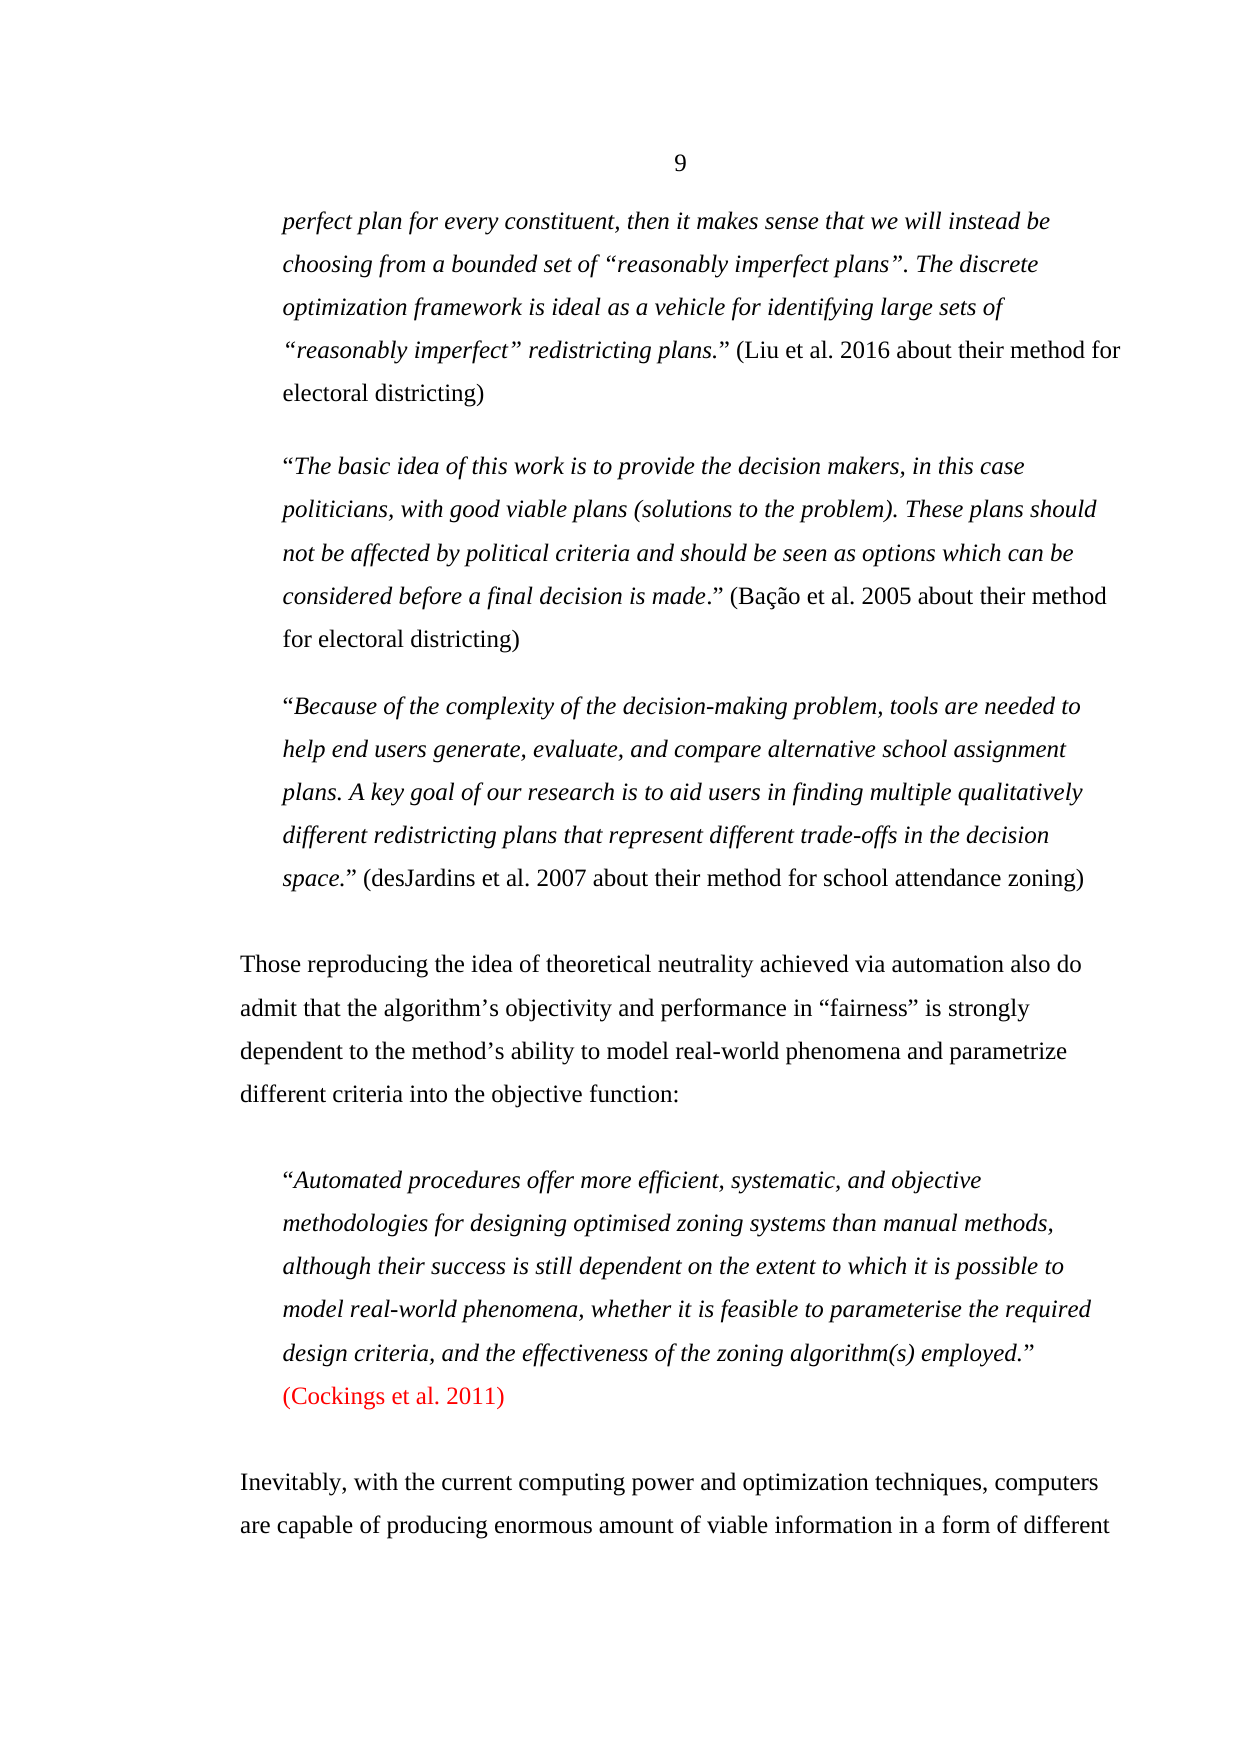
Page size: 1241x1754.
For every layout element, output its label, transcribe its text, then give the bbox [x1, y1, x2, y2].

text “The basic idea of this work is to provide the decision makers, in this case politicians, with good viable plans (solutions to the problem). These plans should not be affected by political criteria and should be seen as options which can be considered before a final decision is made.” (Bação et al. 2005 about their method for electoral districting) [282, 451, 1121, 653]
text Those reproducing the idea of theoretical neutrality achieved via automation also do admit that the algorithm’s objectivity and performance in “fairness” is strongly dependent to the method’s ability to model real-world phenomena and parametrize different criteria into the objective function: [240, 949, 1121, 1108]
text perfect plan for every constituent, then it makes sense that we will instead be choosing from a bounded set of “reasonably imperfect plans”. The discrete optimization framework is ideal as a vehicle for identifying large sets of “reasonably imperfect” redistricting plans.” (Liu et al. 2016 about their method for electoral districting) [282, 206, 1121, 407]
text “Because of the complexity of the decision-making problem, tools are needed to help end users generate, evaluate, and compare alternative school assignment plans. A key goal of our research is to aid users in finding multiple qualitatively different redistricting plans that represent different trade-offs in the decision space.” (desJardins et al. 2007 about their method for school attendance zoning) [282, 691, 1121, 892]
text “Automated procedures offer more efficient, systematic, and objective methodologies for designing optimised zoning systems than manual methods, although their success is still dependent on the extent to which it is possible to model real-world phenomena, whether it is feasible to parameterise the required design criteria, and the effectiveness of the zoning algorithm(s) employed.” (Cockings et al. 2011) [282, 1165, 1121, 1409]
text Inevitably, with the current computing power and optimization techniques, computers are capable of producing enormous amount of viable information in a form of different [240, 1467, 1121, 1539]
